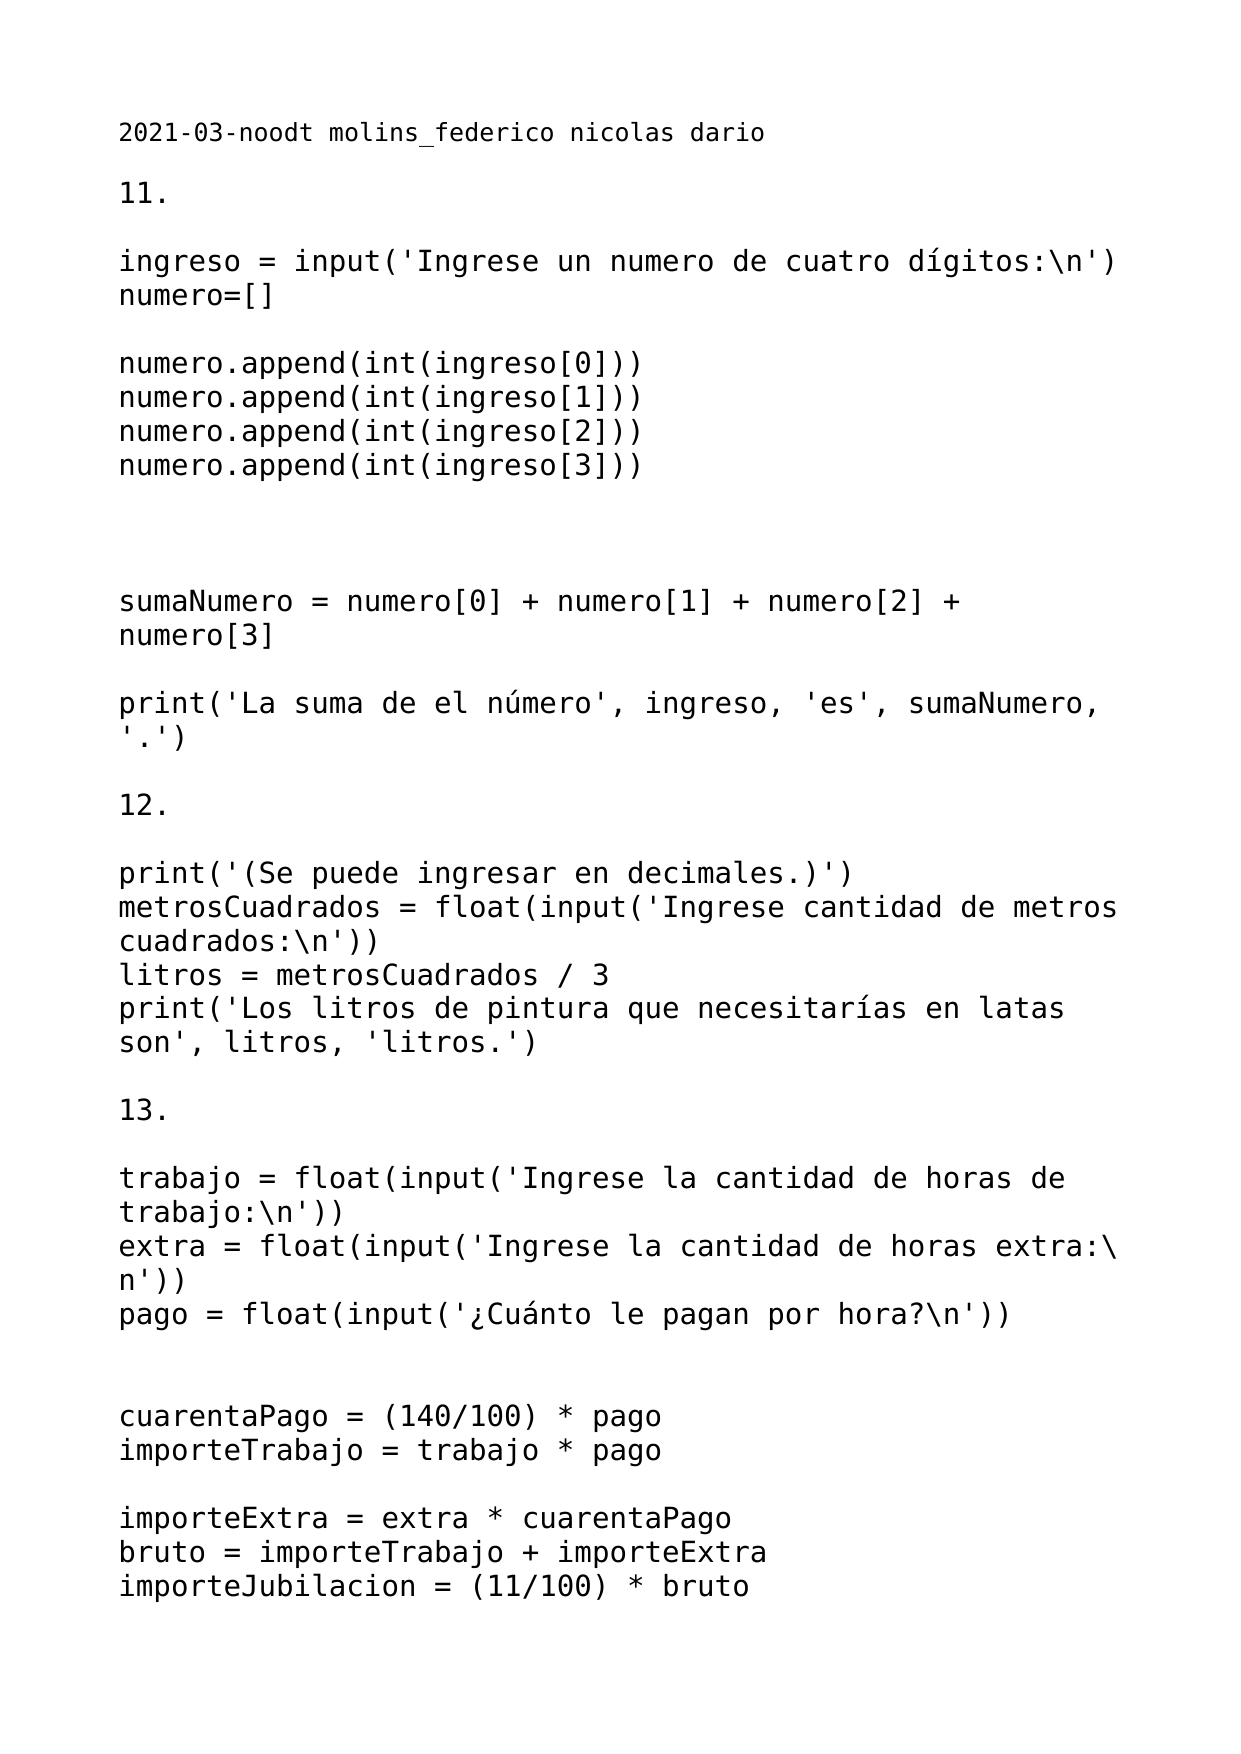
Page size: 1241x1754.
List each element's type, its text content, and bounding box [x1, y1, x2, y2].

text sumaNumero = numero[0] + numero[1] + numero[2] + numero[3] [118, 584, 1122, 652]
text print('(Se puede ingresar en decimales.)') [118, 856, 1122, 890]
text numero.append(int(ingreso[0])) [118, 347, 1122, 381]
text 12. [118, 788, 1122, 822]
text importeJubilacion = (11/100) * bruto [118, 1569, 1122, 1603]
text importeTrabajo = trabajo * pago [118, 1433, 1122, 1467]
text numero=[] [118, 279, 1122, 313]
text litros = metrosCuadrados / 3 [118, 958, 1122, 992]
text pago = float(input('¿Cuánto le pagan por hora?\n')) [118, 1297, 1122, 1331]
text numero.append(int(ingreso[3])) [118, 448, 1122, 482]
text numero.append(int(ingreso[1])) [118, 381, 1122, 414]
text print('La suma de el número', ingreso, 'es', sumaNumero, '.') [118, 686, 1122, 754]
text ingreso = input('Ingrese un numero de cuatro dígitos:\n') [118, 245, 1122, 279]
text 11. [118, 177, 1122, 211]
text bruto = importeTrabajo + importeExtra [118, 1535, 1122, 1569]
text 13. [118, 1094, 1122, 1128]
text trabajo = float(input('Ingrese la cantidad de horas de trabajo:\n')) [118, 1162, 1122, 1229]
text importeExtra = extra * cuarentaPago [118, 1501, 1122, 1535]
text numero.append(int(ingreso[2])) [118, 414, 1122, 448]
text extra = float(input('Ingrese la cantidad de horas extra:\n')) [118, 1229, 1122, 1297]
text print('Los litros de pintura que necesitarías en latas son', litros, 'litros.') [118, 992, 1122, 1060]
text cuarentaPago = (140/100) * pago [118, 1399, 1122, 1433]
text metrosCuadrados = float(input('Ingrese cantidad de metros cuadrados:\n')) [118, 890, 1122, 958]
